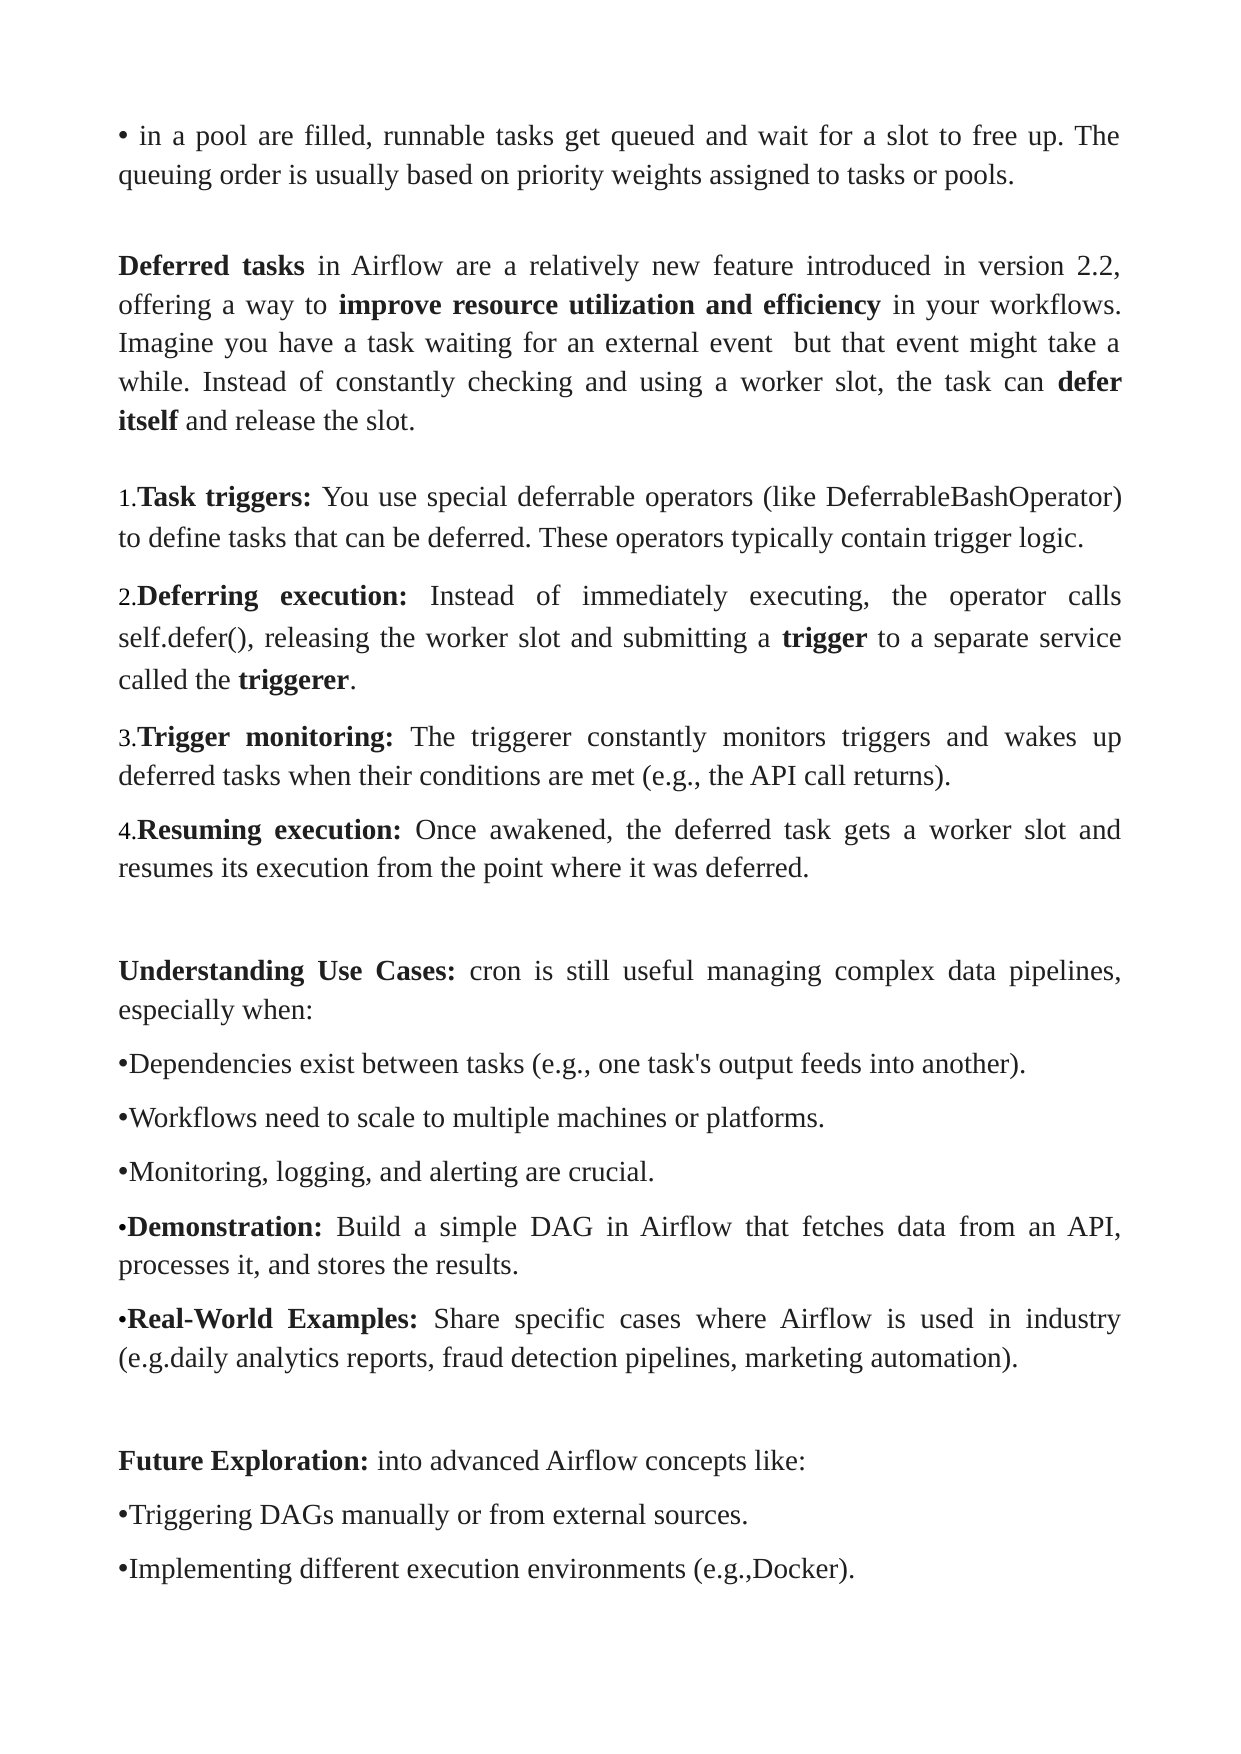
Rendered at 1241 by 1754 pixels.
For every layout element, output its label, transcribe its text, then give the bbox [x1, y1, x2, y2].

list Trigger monitoring: The triggerer constantly monitors triggers and wakes up deferred tasks when their conditions are met (e.g., the API call returns). [118, 719, 1122, 791]
list Dependencies exist between tasks (e.g., one task's output feeds into another). [118, 1046, 1122, 1080]
list Monitoring, logging, and alerting are crucial. [118, 1154, 1122, 1188]
list in a pool are filled, runnable tasks get queued and wait for a slot to free up. The queuing order is usually based on priority weights assigned to tasks or pools. [118, 118, 1122, 190]
list Implementing different execution environments (e.g.,Docker). [118, 1551, 1122, 1585]
list Deferring execution: Instead of immediately executing, the operator calls self.defer(), releasing the worker slot and submitting a trigger to a separate service called the triggerer. [118, 578, 1122, 695]
list Understanding Use Cases: cron is still useful managing complex data pipelines, especially when: [118, 953, 1122, 1025]
list Real-World Examples: Share specific cases where Airflow is used in industry (e.g.daily analytics reports, fraud detection pipelines, marketing automation). [118, 1302, 1122, 1374]
list Demonstration: Build a simple DAG in Airflow that fetches data from an API, processes it, and stores the results. [118, 1209, 1122, 1281]
list Task triggers: You use special deferrable operators (like DeferrableBashOperator) to define tasks that can be deferred. These operators typically contain trigger logic. [118, 479, 1122, 554]
list Resuming execution: Once awakened, the deferred task gets a worker slot and resumes its execution from the point where it was deferred. [118, 812, 1122, 884]
list Workflows need to scale to multiple machines or platforms. [118, 1100, 1122, 1134]
list Future Exploration: into advanced Airflow concepts like: [118, 1443, 1122, 1476]
list Triggering DAGs manually or from external sources. [118, 1497, 1122, 1531]
text Deferred tasks in Airflow are a relatively new feature introduced in version 2.2, offering a way to improve resource utilization and efficiency in your workflows. Imagine you have a task waiting for an external event but that event might take a while. Instead of constantly checking and using a worker slot, the task can defer itself and release the slot. [118, 248, 1122, 436]
